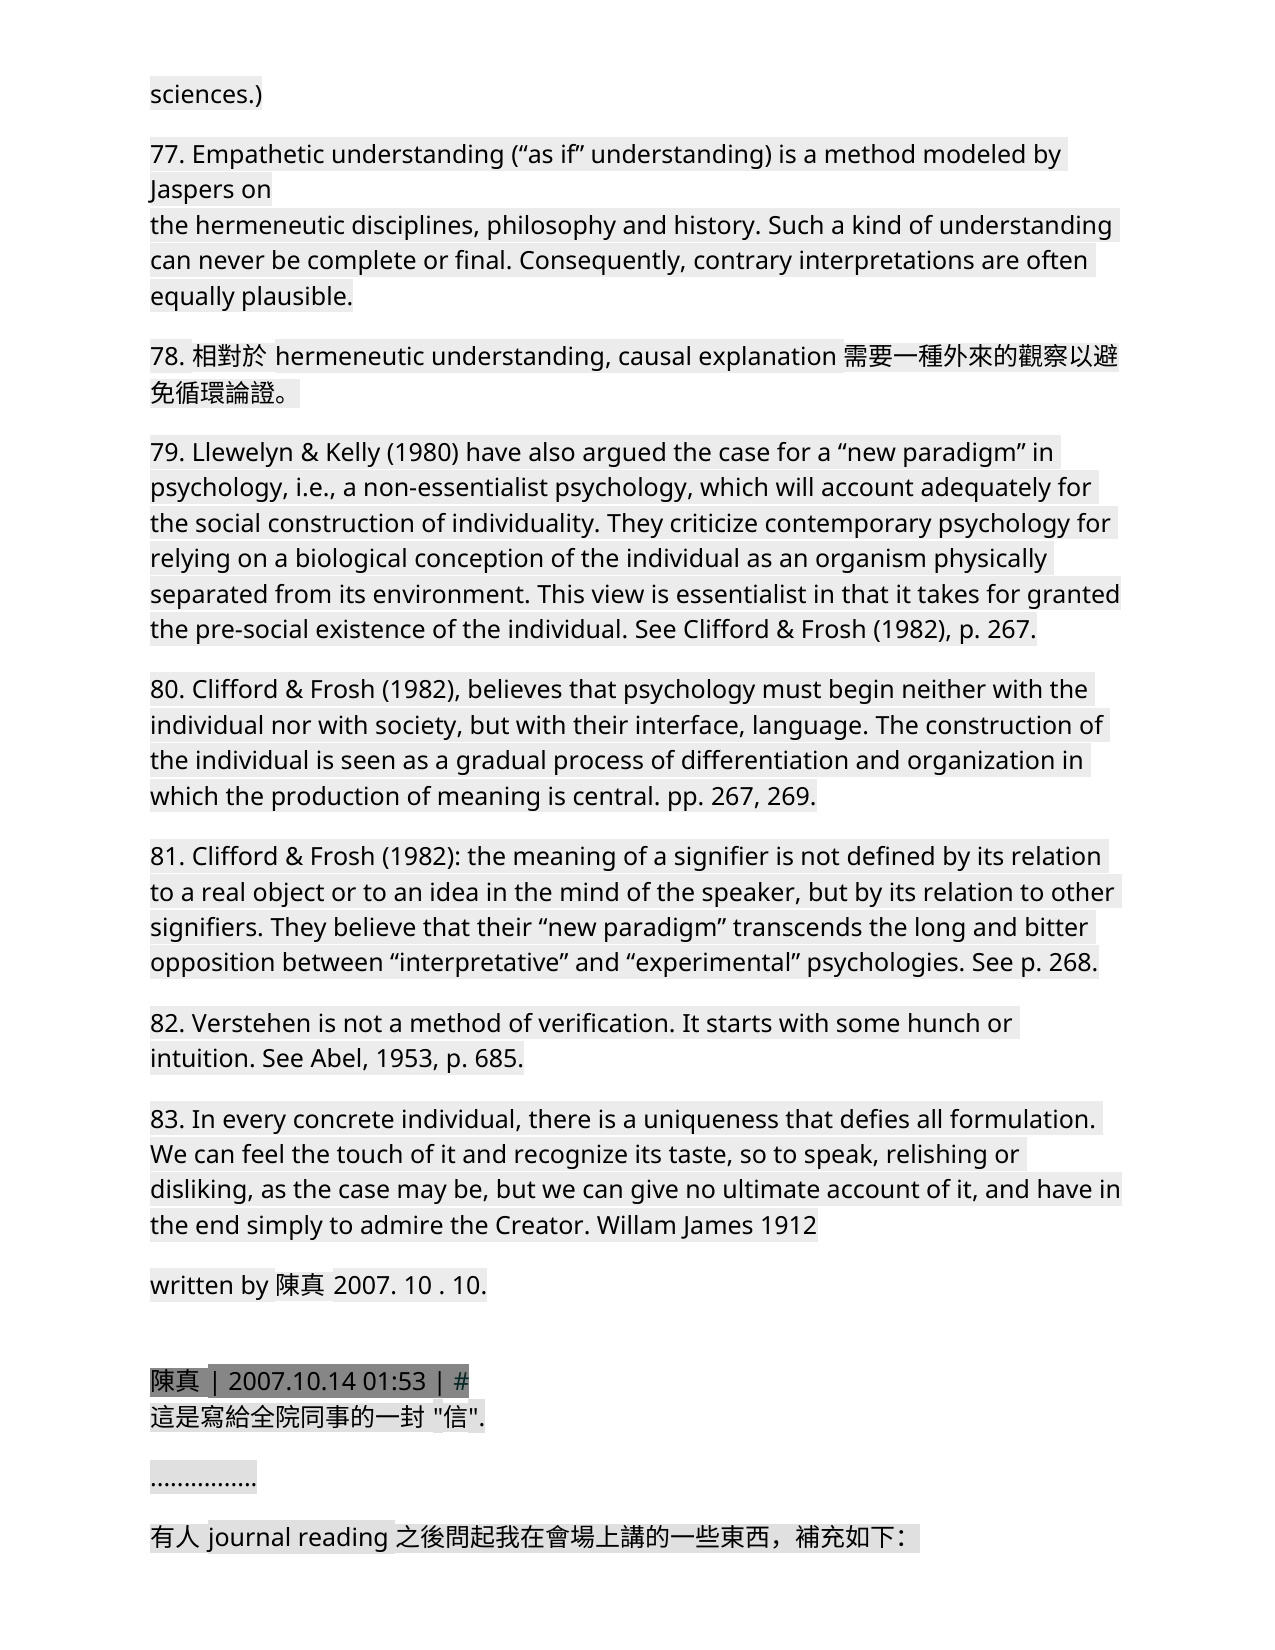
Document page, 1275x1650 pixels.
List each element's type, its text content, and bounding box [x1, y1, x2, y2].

text 有人 journal reading 之後問起我在會場上講的一些東西，補充如下： [150, 1519, 1125, 1554]
text 82. Verstehen is not a method of verification. It starts with some hunch or intuition. See Abel, 1953, p. 685. [150, 1004, 1125, 1075]
text 這是寫給全院同事的一封 "信". [150, 1398, 1125, 1433]
text 79. Llewelyn & Kelly (1980) have also argued the case for a “new paradigm” in psychology, i.e., a non-essentialist psychology, which will account adequately for the social construction of individuality. They criticize contemporary psychology for relying on a biological conception of the individual as an organism physically separated from its environment. This view is essentialist in that it takes for granted the pre-social existence of the individual. See Clifford & Frosh (1982), p. 267. [150, 433, 1125, 646]
text 81. Clifford & Frosh (1982): the meaning of a signifier is not defined by its relation to a real object or to an idea in the mind of the speaker, but by its relation to other signifiers. They believe that their “new paradigm” transcends the long and bitter opposition between “interpretative” and “experimental” psychologies. See p. 268. [150, 837, 1125, 979]
text sciences.) [150, 75, 1125, 110]
text 80. Clifford & Frosh (1982), believes that psychology must begin neither with the individual nor with society, but with their interface, language. The construction of the individual is seen as a gradual process of differentiation and organization in which the production of meaning is central. pp. 267, 269. [150, 671, 1125, 812]
text 83. In every concrete individual, there is a uniqueness that defies all formulation. We can feel the touch of it and recognize its taste, so to speak, relishing or disliking, as the case may be, but we can give no ultimate account of it, and have in the end simply to admire the Creator. Willam James 1912 [150, 1100, 1125, 1242]
text 陳真 | 2007.10.14 01:53 | # [150, 1362, 1125, 1398]
text 78. 相對於 hermeneutic understanding, causal explanation 需要一種外來的觀察以避免循環論證。 [150, 337, 1125, 408]
text written by 陳真 2007. 10 . 10. [150, 1267, 1125, 1337]
text ................ [150, 1458, 1125, 1494]
text 77. Empathetic understanding (“as if” understanding) is a method modeled by Jaspers on the hermeneutic disciplines, philosophy and history. Such a kind of understanding can never be complete or final. Consequently, contrary interpretations are often equally plausible. [150, 135, 1125, 312]
